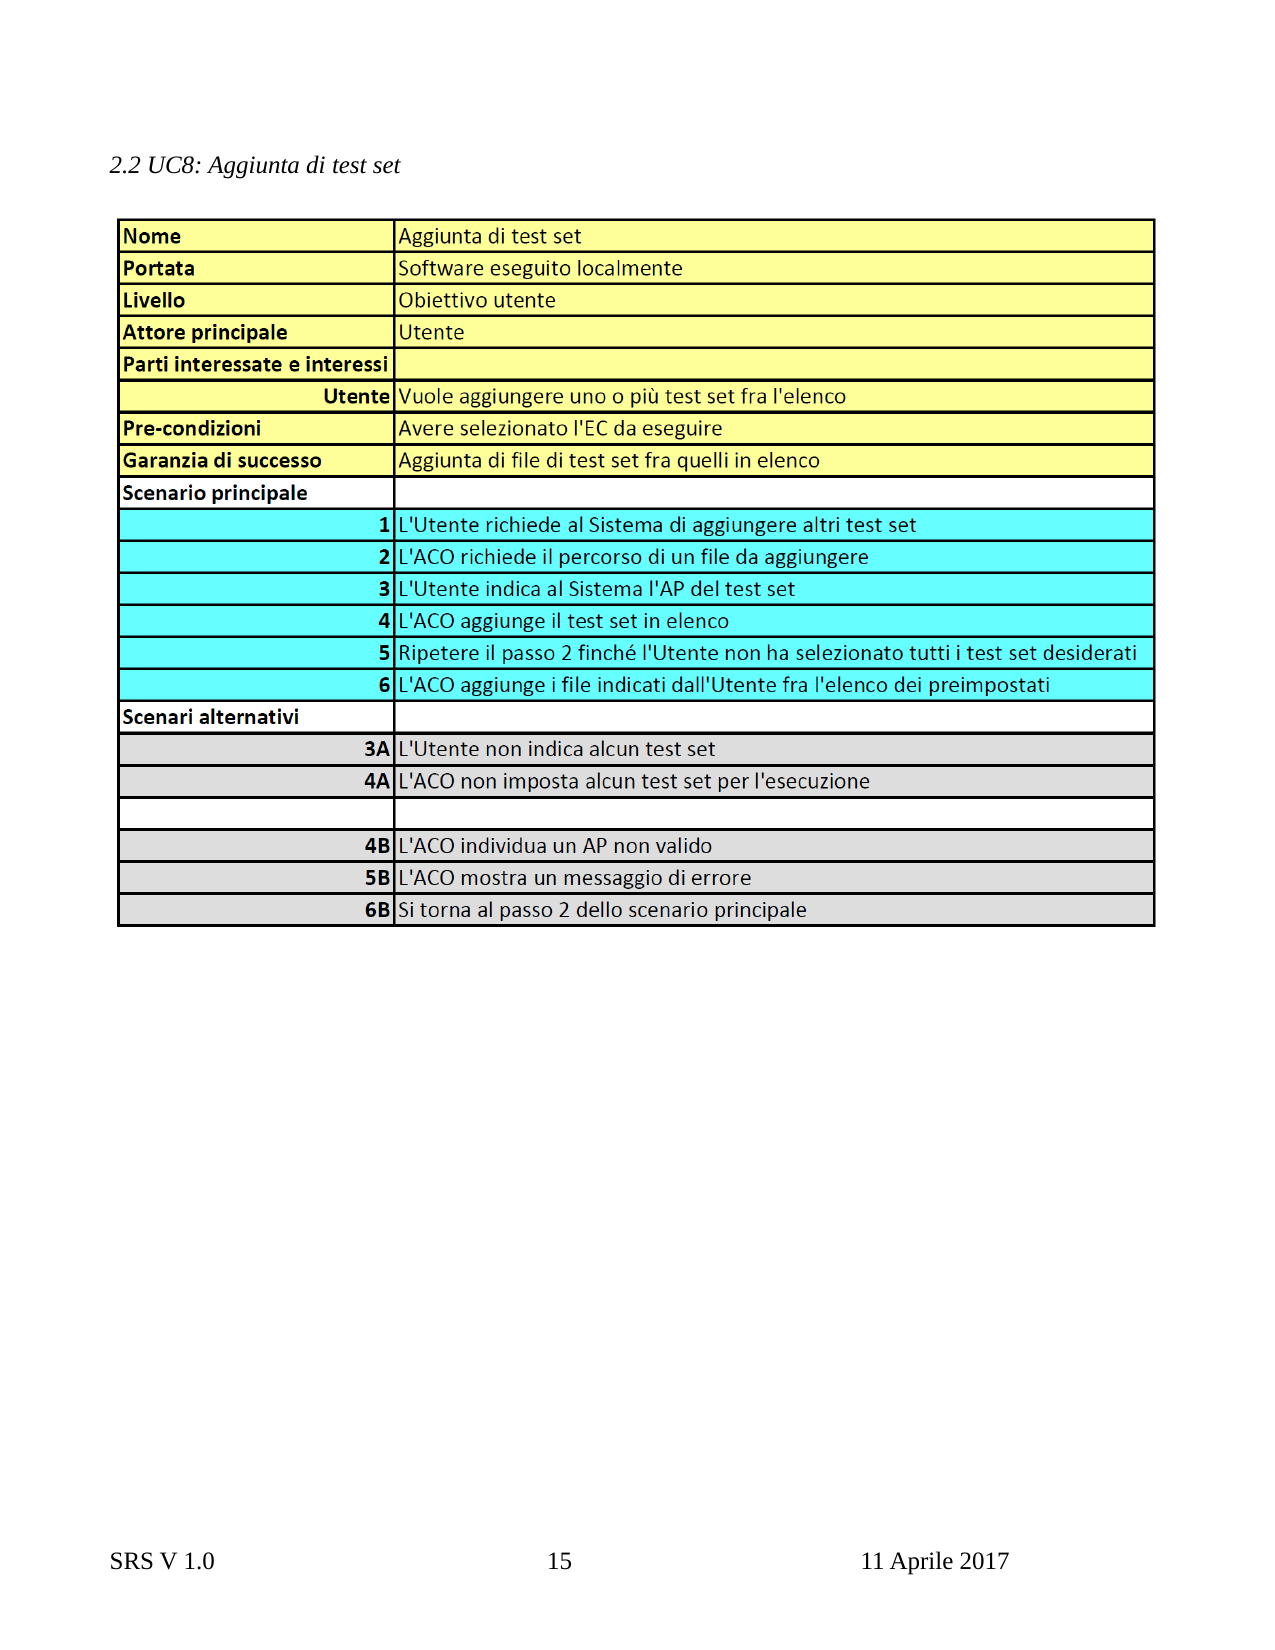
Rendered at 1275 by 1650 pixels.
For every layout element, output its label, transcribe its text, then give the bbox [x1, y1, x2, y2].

subtitle 2.2 UC8: Aggiunta di test set [109, 150, 1162, 179]
picture [109, 211, 1163, 937]
